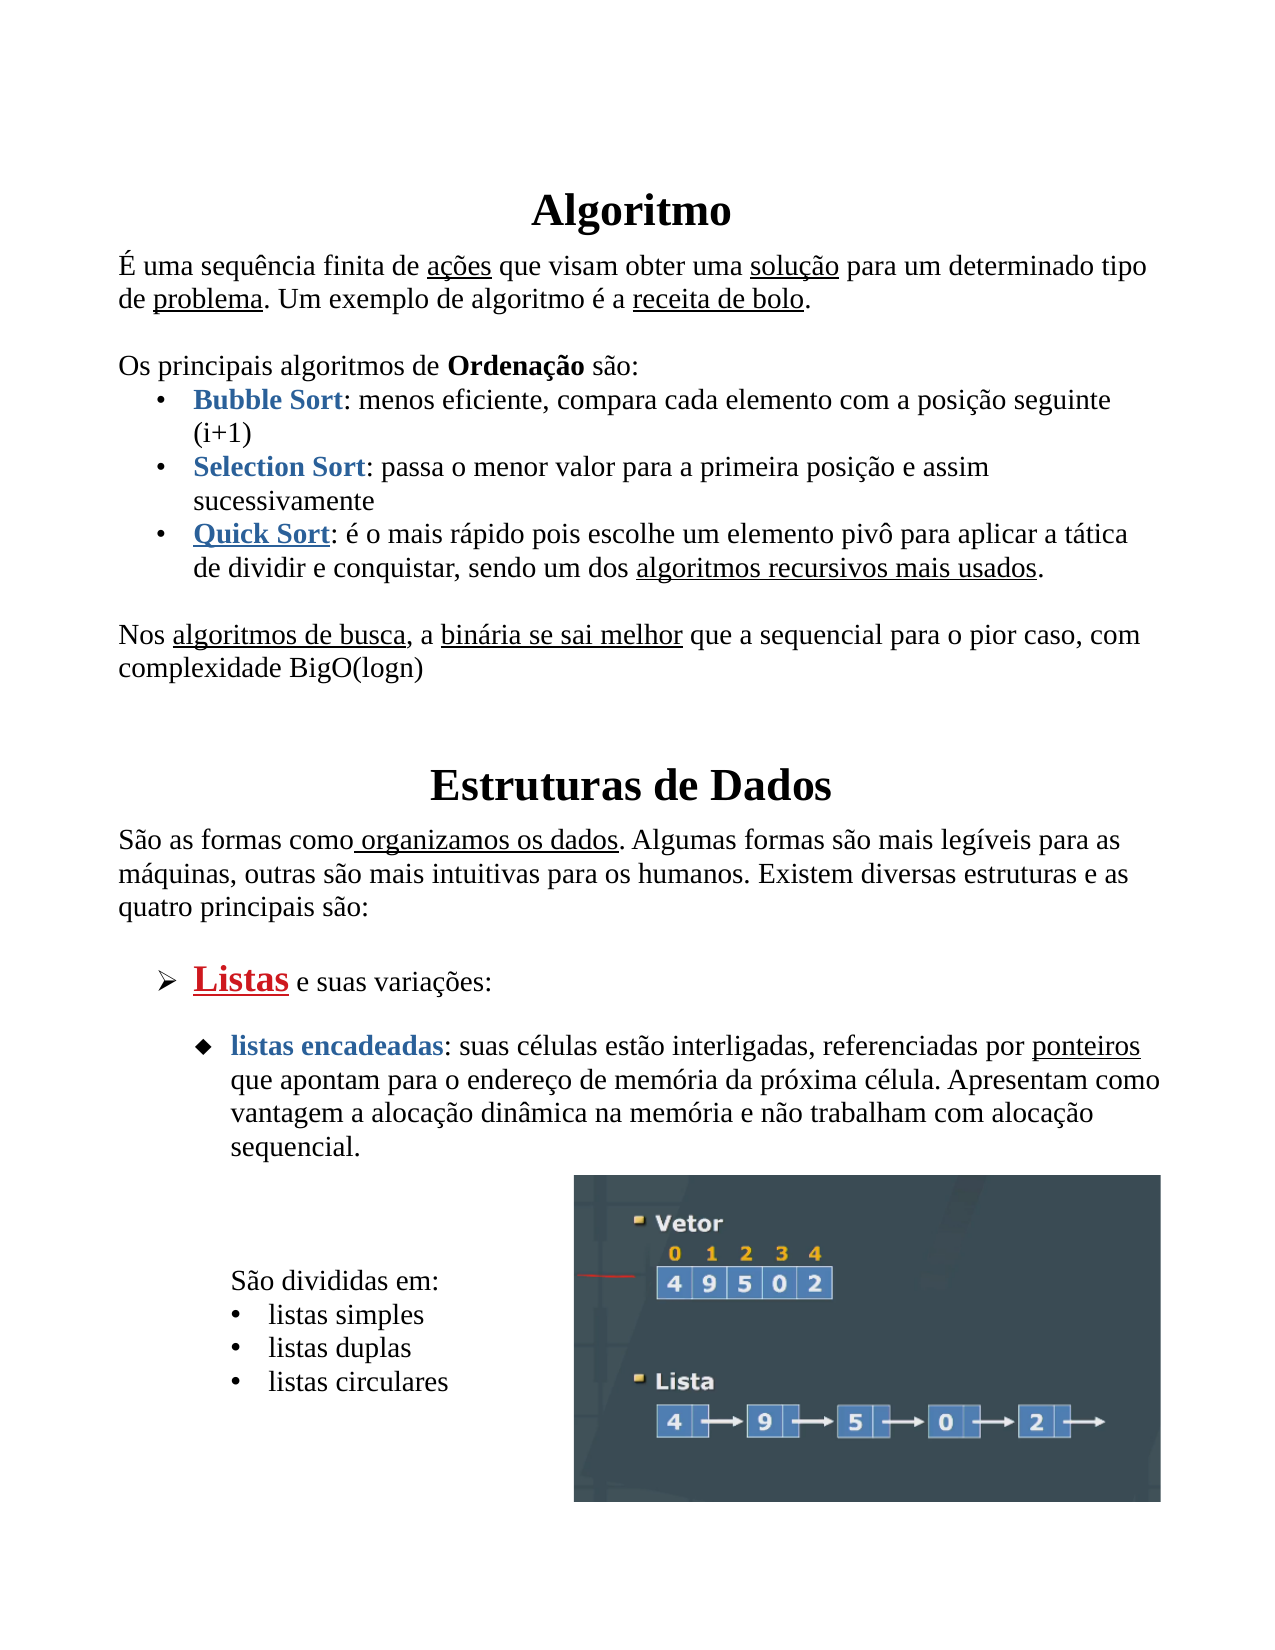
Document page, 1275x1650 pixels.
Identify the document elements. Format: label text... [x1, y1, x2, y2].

text É uma sequência finita de ações que visam obter uma solução para um determinado tipo de problema. Um exemplo de algoritmo é a receita de bolo. [118, 248, 1157, 315]
list Bubble Sort: menos eficiente, compara cada elemento com a posição seguinte (i+1) [156, 382, 1157, 449]
list Selection Sort: passa o menor valor para a primeira posição e assim sucessivamente [156, 449, 1157, 516]
list listas encadeadas: suas células estão interligadas, referenciadas por ponteiros que apontam para o endereço de memória da próxima célula. Apresentam como vantagem a alocação dinâmica na memória e não trabalham com alocação sequencial. São divididas em: [195, 1028, 1181, 1297]
text Os principais algoritmos de Ordenação são: [118, 348, 1157, 382]
list listas duplas [231, 1331, 573, 1364]
text São as formas como organizamos os dados. Algumas formas são mais legíveis para as máquinas, outras são mais intuitivas para os humanos. Existem diversas estruturas e as quatro principais são: [118, 822, 1157, 957]
list listas circulares [231, 1364, 1157, 1527]
list Quick Sort: é o mais rápido pois escolhe um elemento pivô para aplicar a tática de dividir e conquistar, sendo um dos algoritmos recursivos mais usados. [156, 516, 1157, 583]
list Listas e suas variações: [156, 957, 1157, 1028]
list listas simples [231, 1297, 573, 1331]
text Nos algoritmos de busca, a binária se sai melhor que a sequencial para o pior caso, com complexidade BigO(logn) [118, 617, 1157, 684]
subtitle Estruturas de Dados [118, 757, 1157, 810]
subtitle Algoritmo [118, 183, 1157, 235]
picture [573, 1175, 1161, 1502]
